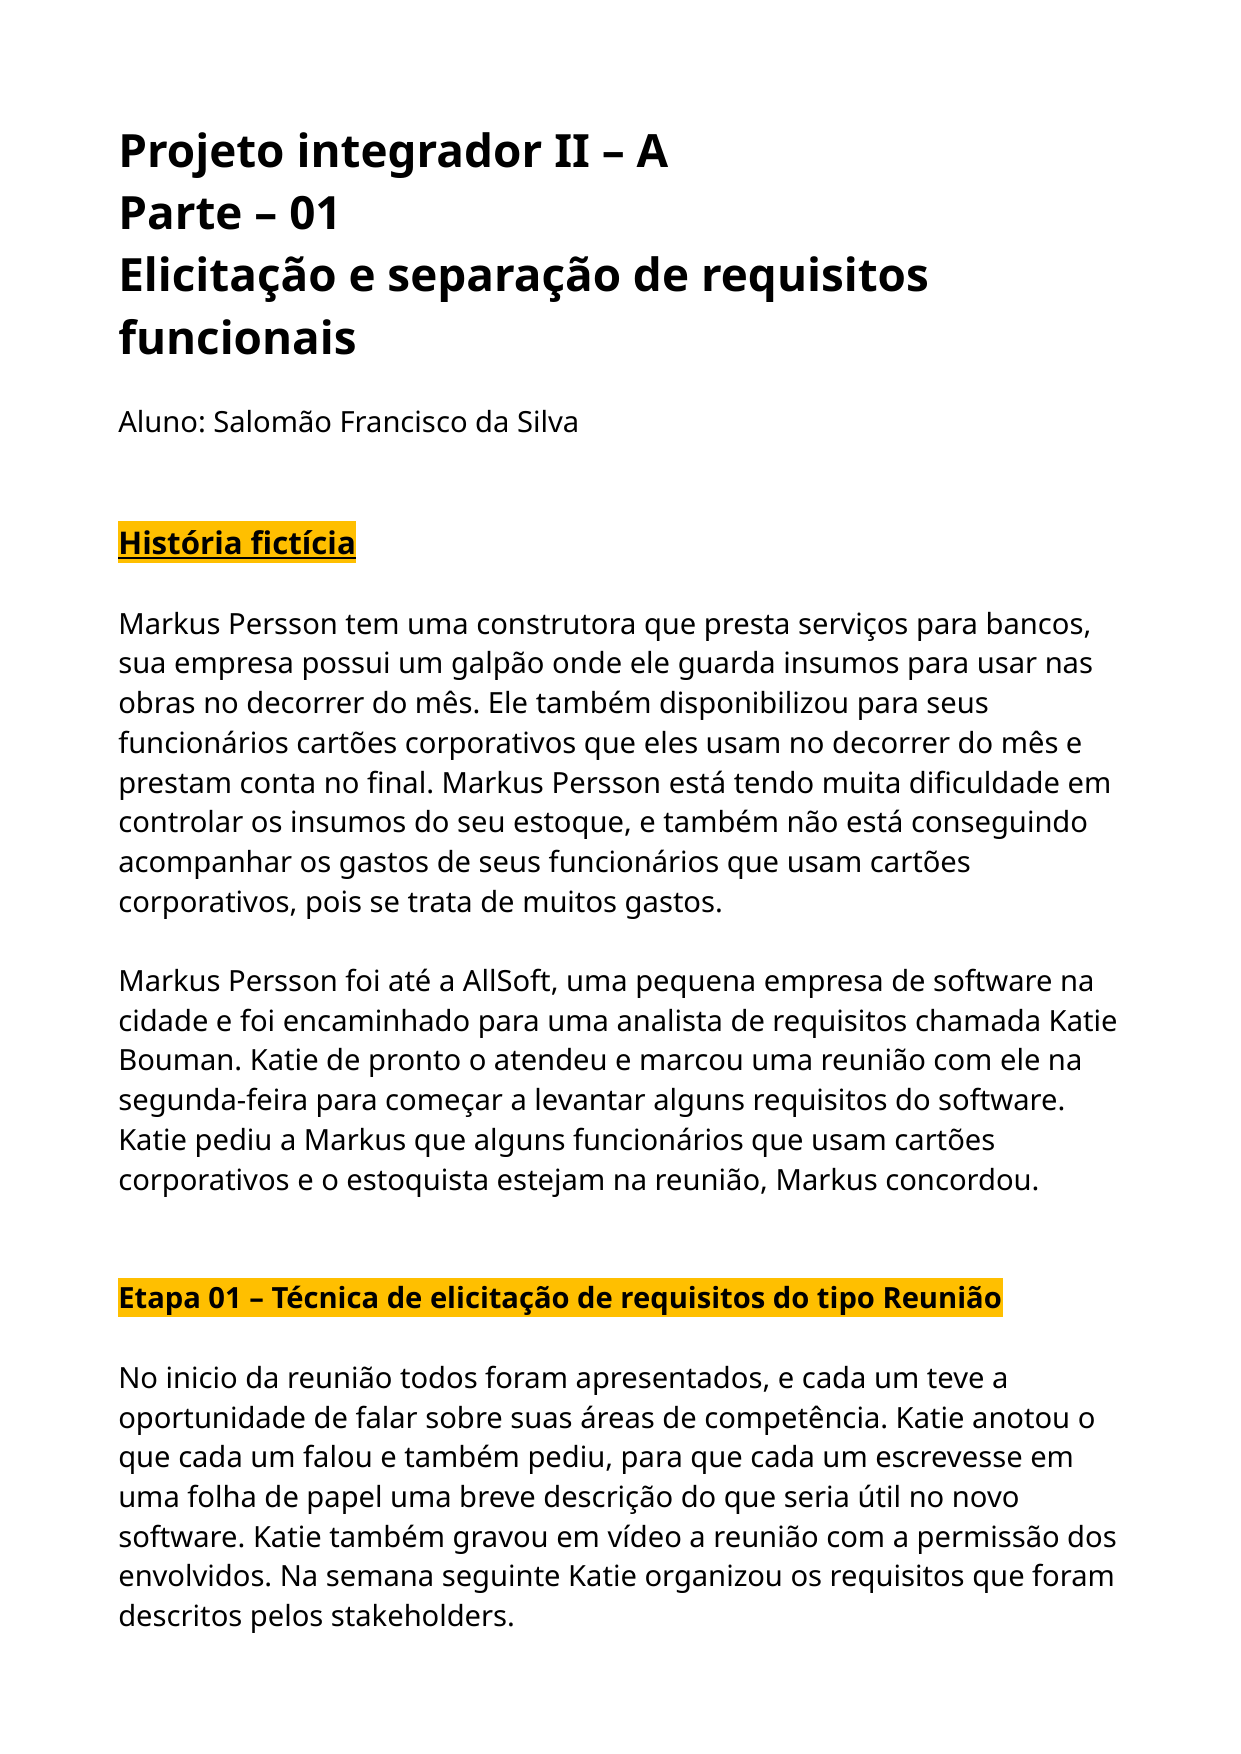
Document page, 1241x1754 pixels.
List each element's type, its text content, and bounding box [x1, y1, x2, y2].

text Aluno: Salomão Francisco da Silva [118, 402, 1122, 441]
text No inicio da reunião todos foram apresentados, e cada um teve a oportunidade de falar sobre suas áreas de competência. Katie anotou o que cada um falou e também pediu, para que cada um escrevesse em uma folha de papel uma breve descrição do que seria útil no novo software. Katie também gravou em vídeo a reunião com a permissão dos envolvidos. Na semana seguinte Katie organizou os requisitos que foram descritos pelos stakeholders. [118, 1357, 1122, 1635]
text Etapa 01 – Técnica de elicitação de requisitos do tipo Reunião [118, 1278, 1122, 1317]
text Parte – 01 [118, 181, 1122, 243]
text Elicitação e separação de requisitos funcionais [118, 243, 1122, 368]
text Projeto integrador II – A [118, 118, 1122, 181]
text Markus Persson foi até a AllSoft, uma pequena empresa de software na cidade e foi encaminhado para uma analista de requisitos chamada Katie Bouman. Katie de pronto o atendeu e marcou uma reunião com ele na segunda-feira para começar a levantar alguns requisitos do software. Katie pediu a Markus que alguns funcionários que usam cartões corporativos e o estoquista estejam na reunião, Markus concordou. [118, 960, 1122, 1198]
text História fictícia [118, 521, 1122, 563]
text Markus Persson tem uma construtora que presta serviços para bancos, sua empresa possui um galpão onde ele guarda insumos para usar nas obras no decorrer do mês. Ele também disponibilizou para seus funcionários cartões corporativos que eles usam no decorrer do mês e prestam conta no final. Markus Persson está tendo muita dificuldade em controlar os insumos do seu estoque, e também não está conseguindo acompanhar os gastos de seus funcionários que usam cartões corporativos, pois se trata de muitos gastos. [118, 603, 1122, 921]
